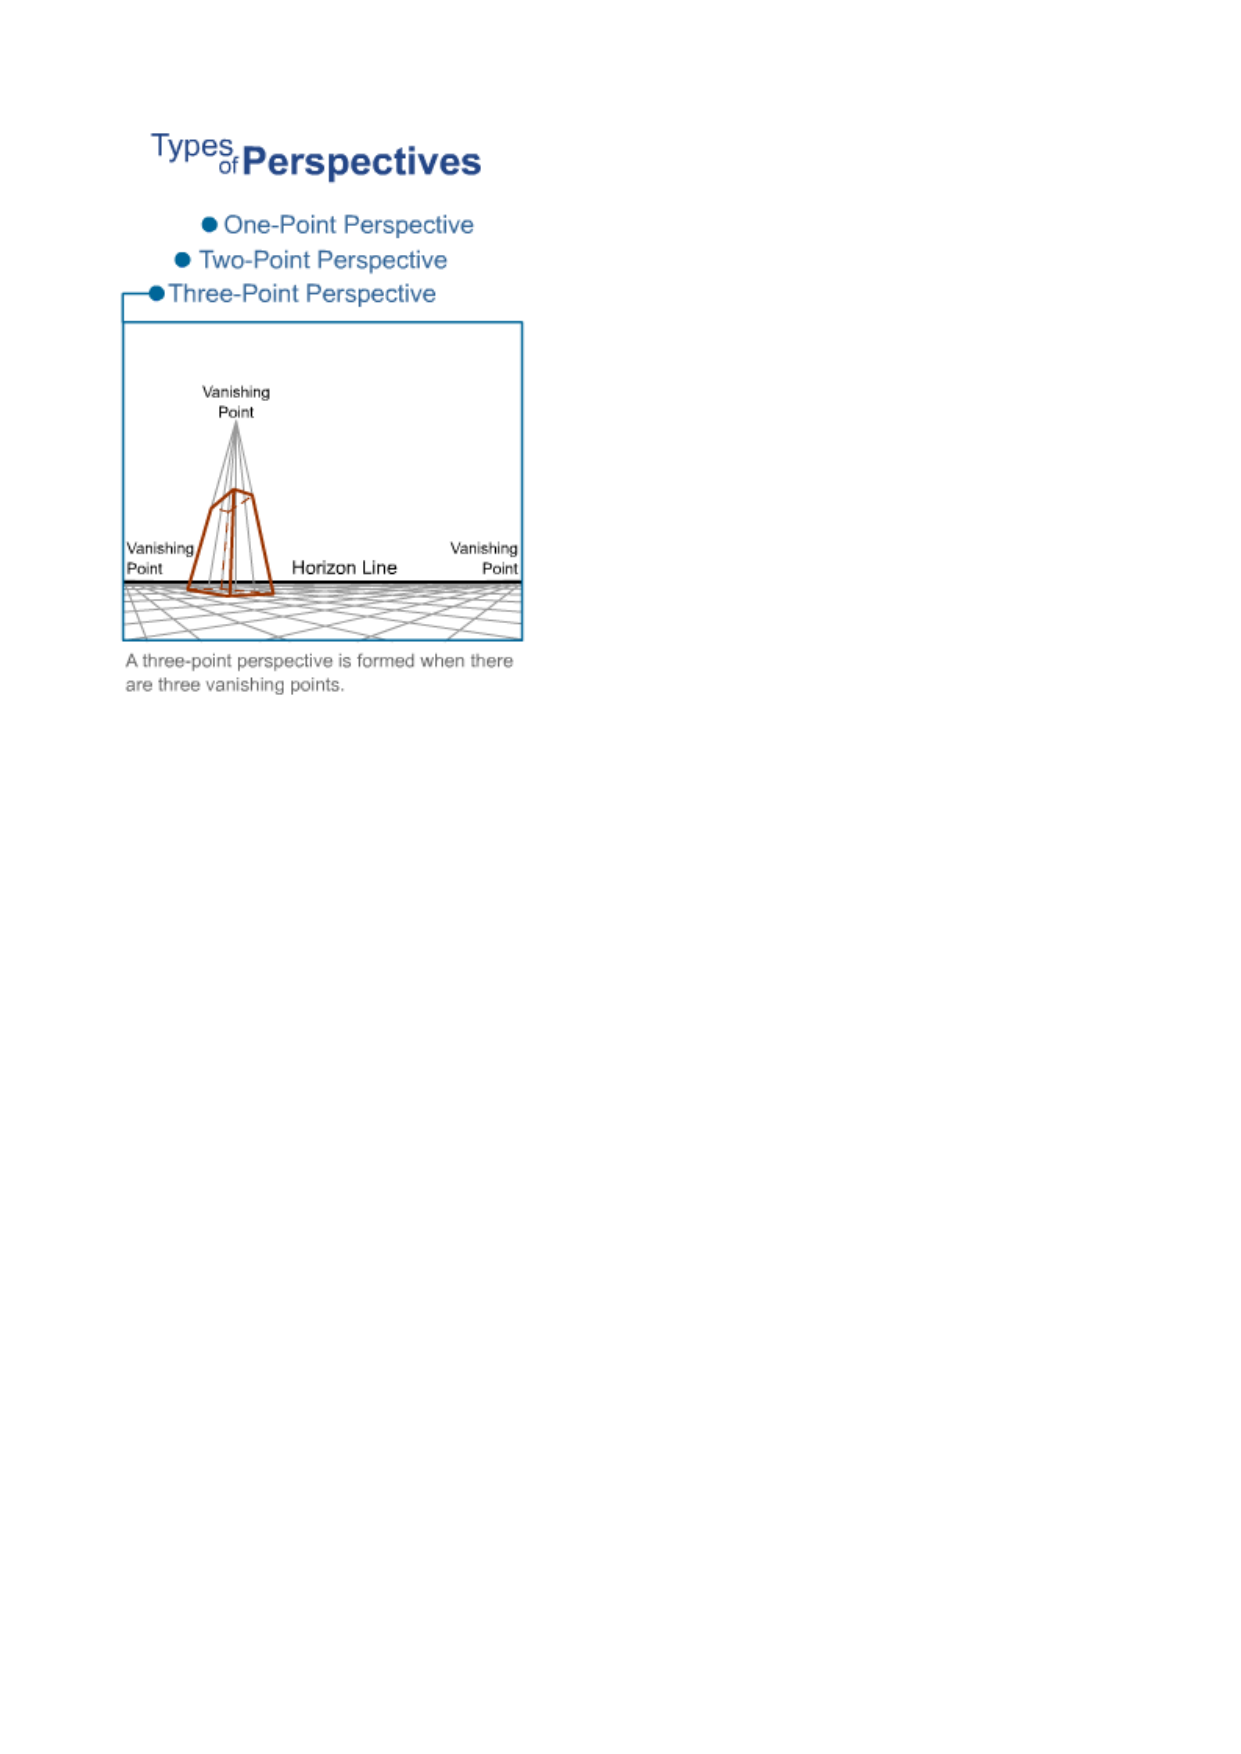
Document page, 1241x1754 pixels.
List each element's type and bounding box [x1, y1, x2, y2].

picture [118, 118, 531, 709]
